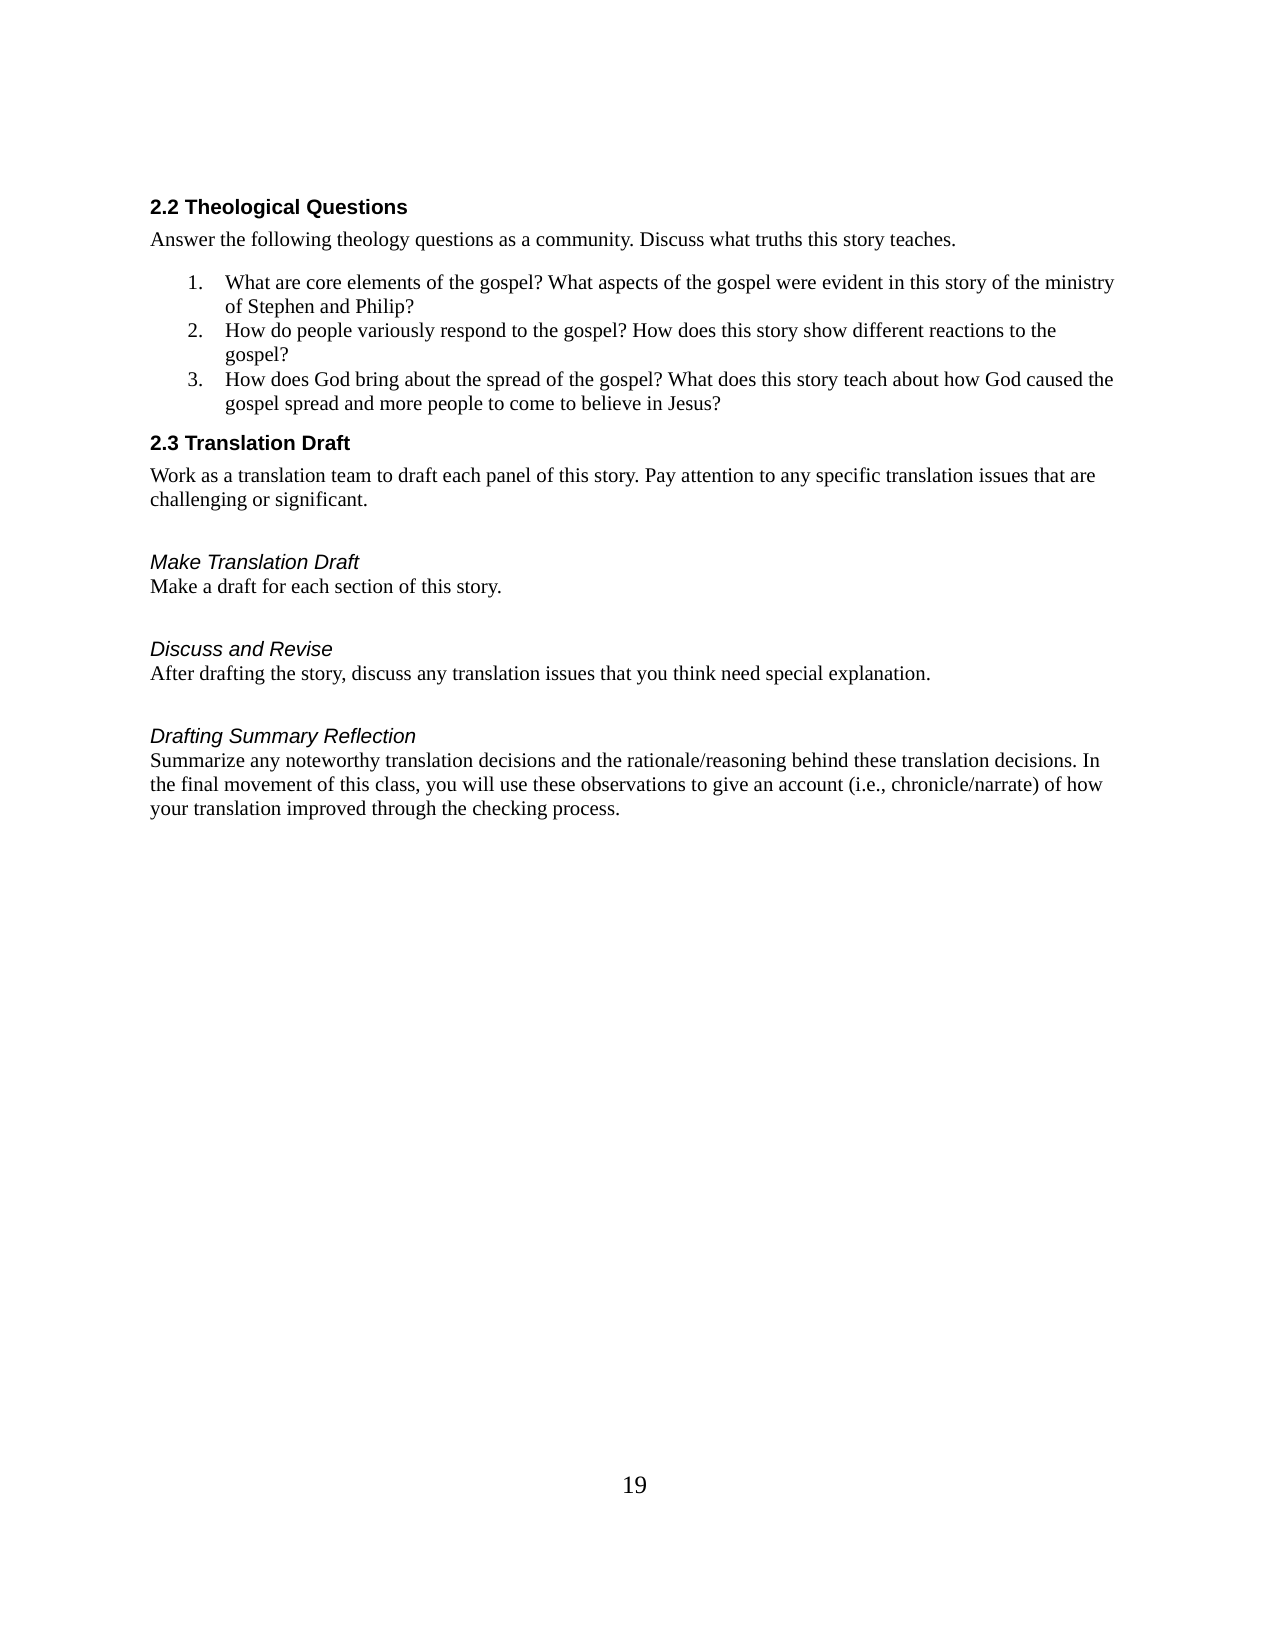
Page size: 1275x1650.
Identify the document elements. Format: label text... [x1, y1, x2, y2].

text Make a draft for each section of this story. [150, 573, 1125, 598]
subtitle Discuss and Revise [150, 637, 1125, 661]
list How does God bring about the spread of the gospel? What does this story teach about how God caused the gospel spread and more people to come to believe in Jesus? [187, 366, 1125, 414]
text After drafting the story, discuss any translation issues that you think need special explanation. [150, 661, 1125, 684]
subtitle 2.2 Theological Questions [150, 195, 1125, 219]
text Summarize any noteworthy translation decisions and the rationale/reasoning behind these translation decisions. In the final movement of this class, you will use these observations to give an account (i.e., chronicle/narrate) of how your translation improved through the checking process. [150, 747, 1125, 820]
list What are core elements of the gospel? What aspects of the gospel were evident in this story of the ministry of Stephen and Philip? [187, 270, 1125, 318]
text Work as a translation team to draft each panel of this story. Pay attention to any specific translation issues that are challenging or significant. [150, 462, 1125, 511]
subtitle Drafting Summary Reflection [150, 723, 1125, 747]
text Answer the following theology questions as a community. Discuss what truths this story teaches. [150, 227, 1125, 251]
list How do people variously respond to the gospel? How does this story show different reactions to the gospel? [187, 318, 1125, 366]
subtitle 2.3 Translation Draft [150, 431, 1125, 455]
subtitle Make Translation Draft [150, 549, 1125, 573]
